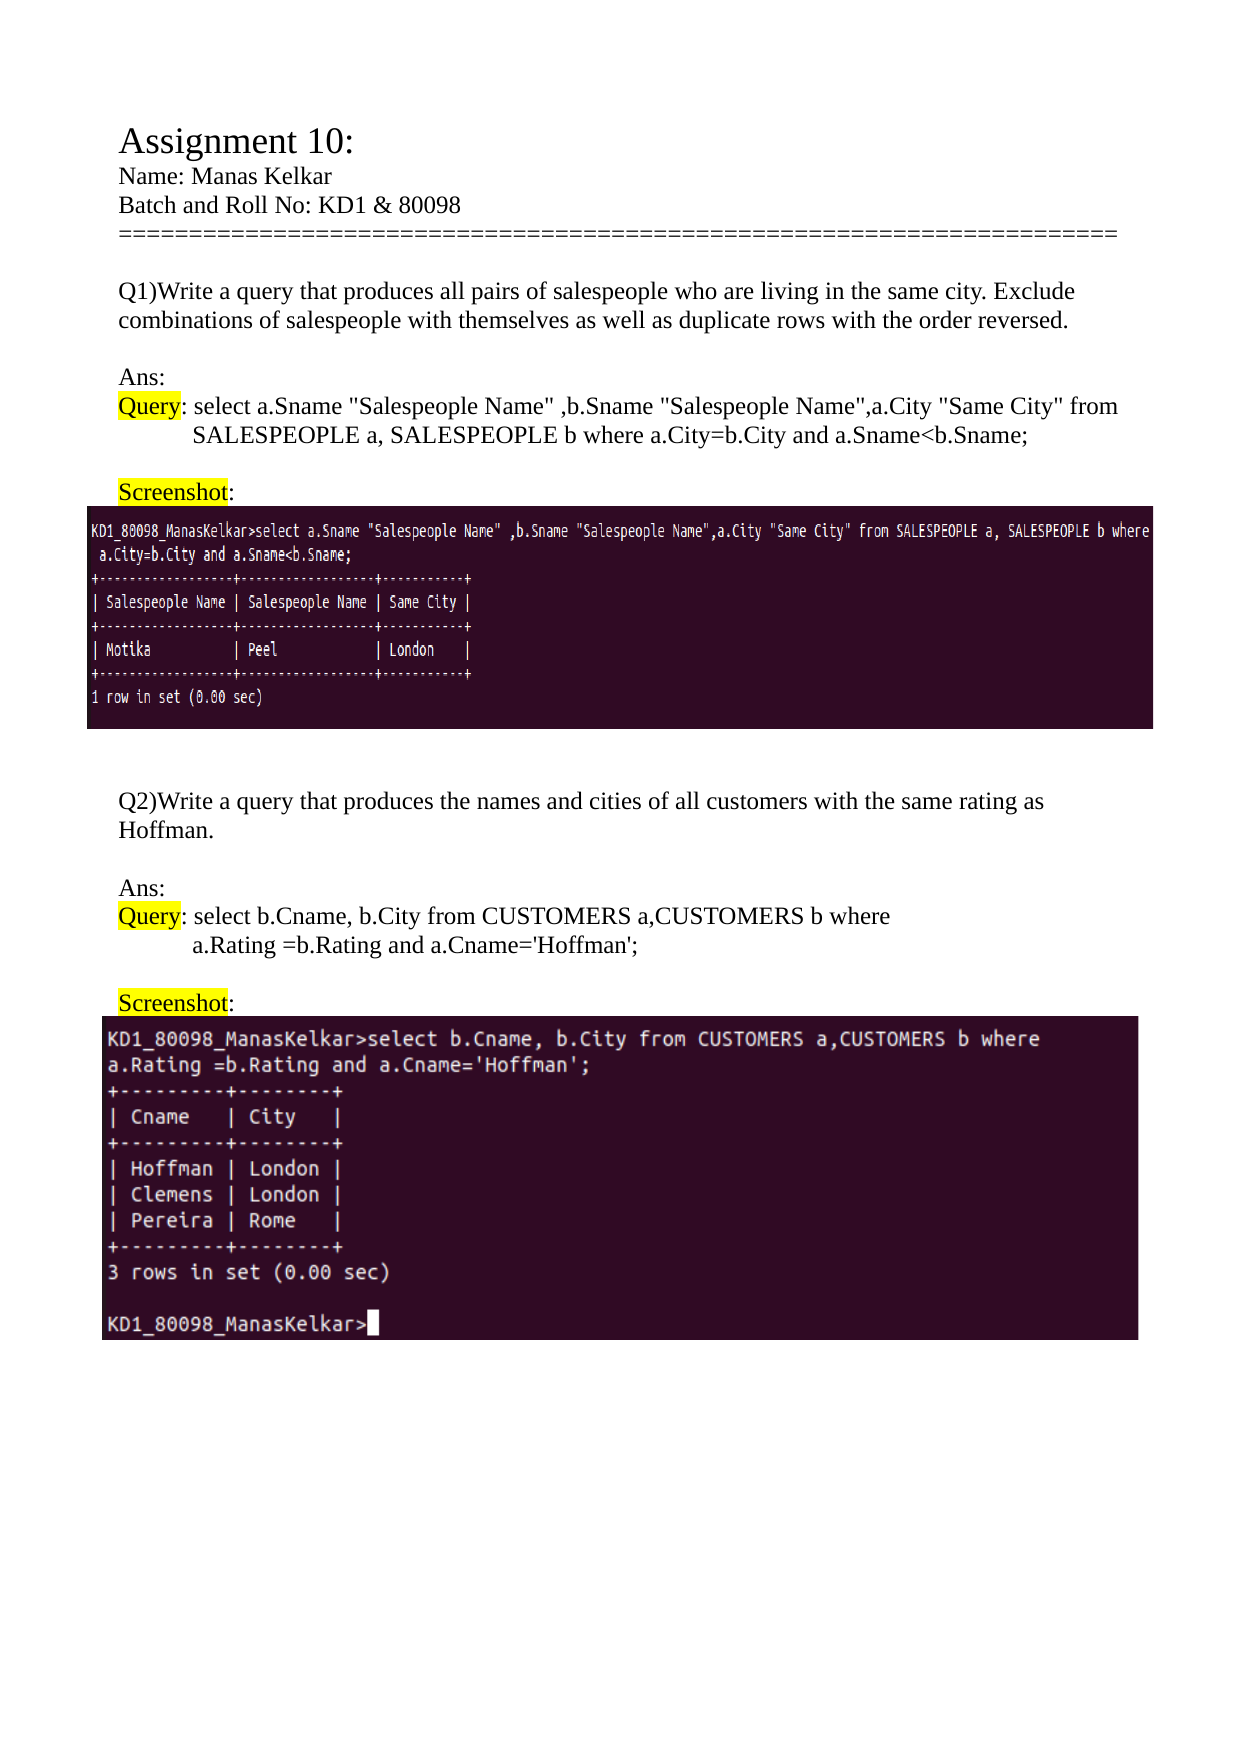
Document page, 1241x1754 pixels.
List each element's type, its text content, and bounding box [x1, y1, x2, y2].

text Batch and Roll No: KD1 & 80098 [118, 190, 1122, 219]
text Query: select b.Cname, b.City from CUSTOMERS a,CUSTOMERS b where [118, 901, 1122, 930]
text Q2)Write a query that produces the names and cities of all customers with the same rating as Hoffman. [118, 786, 1122, 844]
text Q1)Write a query that produces all pairs of salespeople who are living in the same city. Exclude combinations of salespeople with themselves as well as duplicate rows with the order reversed. [118, 276, 1122, 334]
text Screenshot: [118, 477, 1122, 506]
text Ans: [118, 873, 1122, 901]
picture [87, 506, 1154, 729]
picture [102, 1016, 1139, 1340]
text Name: Manas Kelkar [118, 161, 1122, 190]
text Query: select a.Sname "Salespeople Name" ,b.Sname "Salespeople Name",a.City "Same City" from SALESPEOPLE a, SALESPEOPLE b where a.City=b.City and a.Sname<b.Sname; [118, 391, 1122, 449]
text a.Rating =b.Rating and a.Cname='Hoffman'; [118, 930, 1122, 959]
text ======================================================================= [118, 219, 1122, 247]
text Assignment 10: [118, 118, 1122, 161]
text Screenshot: [118, 988, 1122, 1016]
text Ans: [118, 362, 1122, 391]
